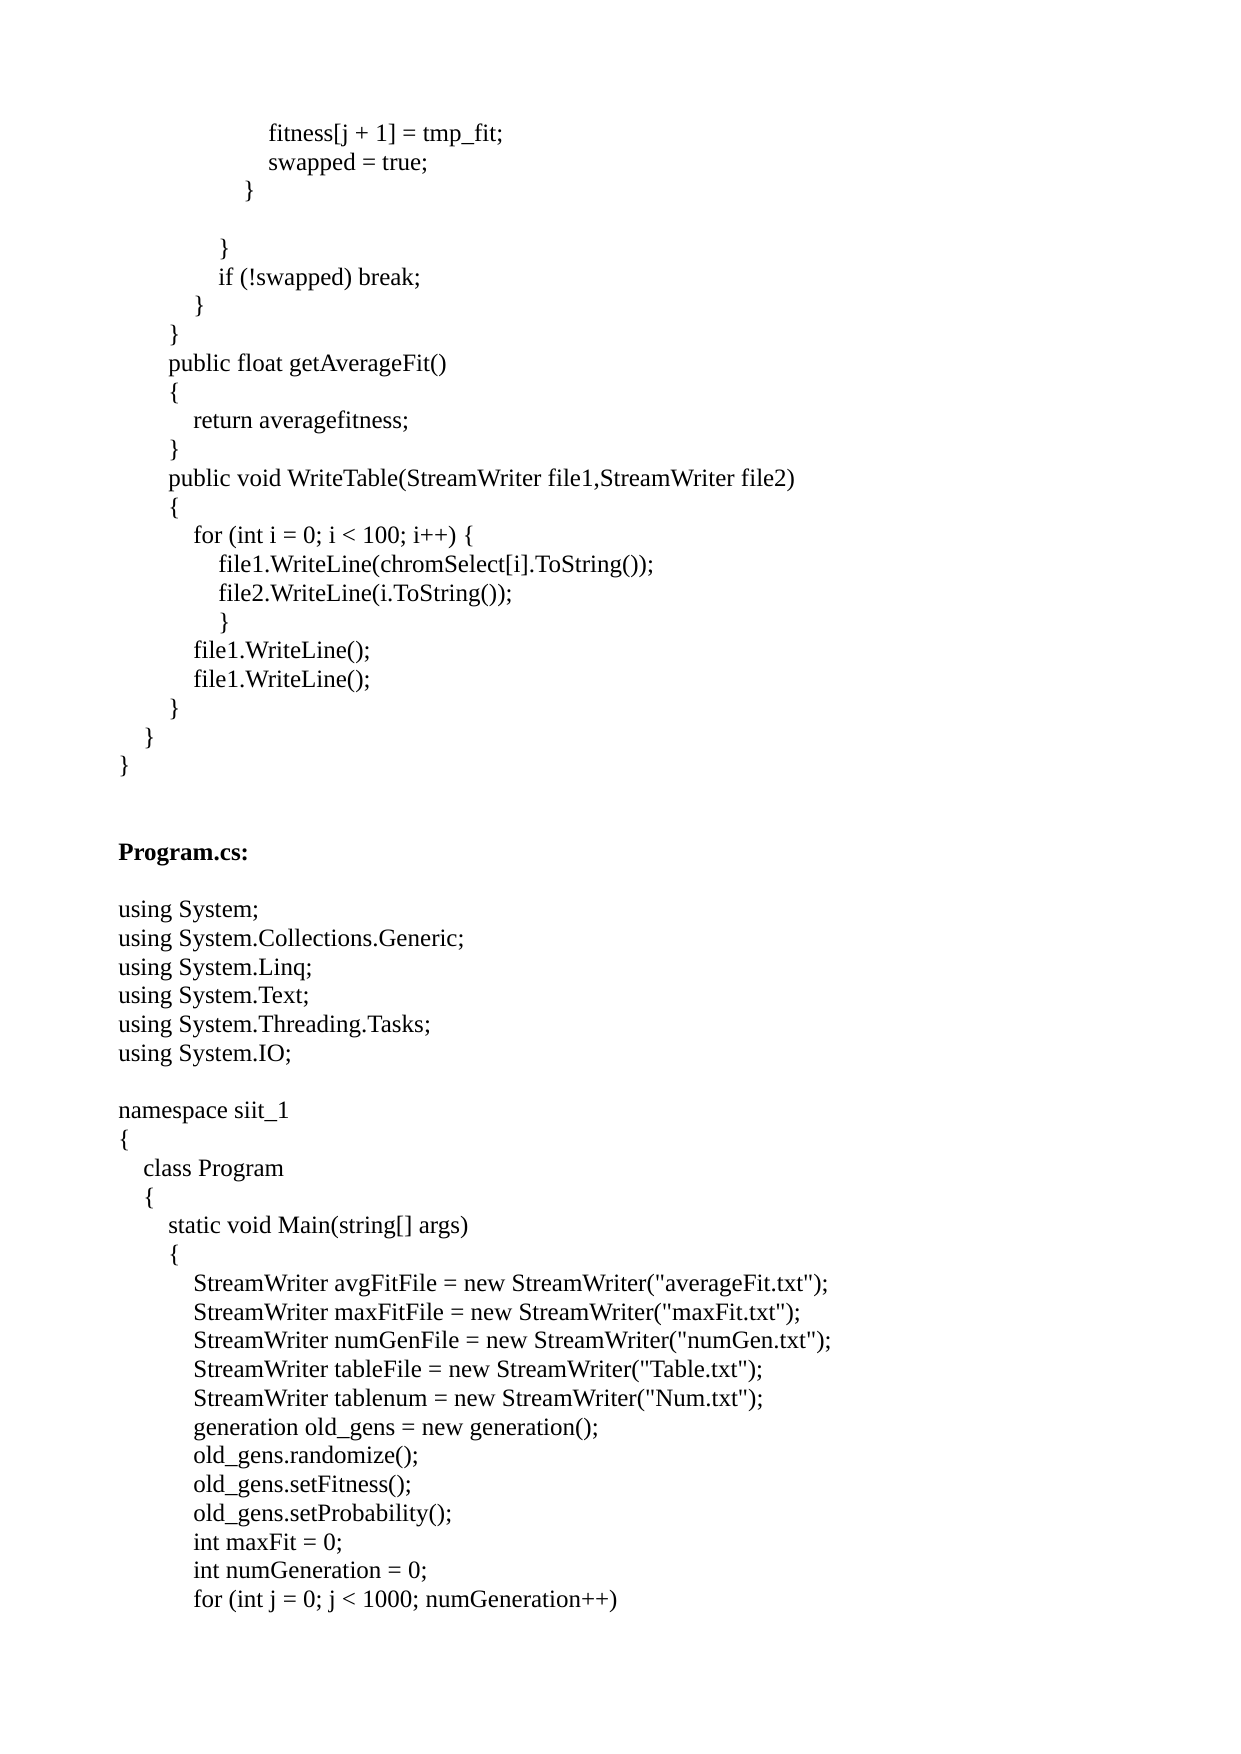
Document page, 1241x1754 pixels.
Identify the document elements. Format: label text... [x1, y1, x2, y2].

text { [118, 1182, 1122, 1211]
text } [118, 607, 1122, 636]
text int numGeneration = 0; [118, 1556, 1122, 1584]
text StreamWriter maxFitFile = new StreamWriter("maxFit.txt"); [118, 1297, 1122, 1326]
text } [118, 176, 1122, 204]
text } [118, 291, 1122, 319]
text static void Main(string[] args) [118, 1211, 1122, 1239]
text file1.WriteLine(); [118, 664, 1122, 693]
text } [118, 693, 1122, 722]
text StreamWriter tableFile = new StreamWriter("Table.txt"); [118, 1354, 1122, 1383]
text old_gens.randomize(); [118, 1441, 1122, 1469]
text StreamWriter avgFitFile = new StreamWriter("averageFit.txt"); [118, 1268, 1122, 1297]
text class Program [118, 1153, 1122, 1182]
text swapped = true; [118, 147, 1122, 176]
text } [118, 319, 1122, 348]
text file1.WriteLine(); [118, 636, 1122, 664]
text using System.IO; [118, 1038, 1122, 1067]
text } [118, 751, 1122, 779]
text file1.WriteLine(chromSelect[i].ToString()); [118, 549, 1122, 578]
text public void WriteTable(StreamWriter file1,StreamWriter file2) [118, 463, 1122, 492]
text old_gens.setFitness(); [118, 1469, 1122, 1498]
text for (int i = 0; i < 100; i++) { [118, 521, 1122, 549]
text int maxFit = 0; [118, 1527, 1122, 1556]
text for (int j = 0; j < 1000; numGeneration++) [118, 1584, 1122, 1613]
text fitness[j + 1] = tmp_fit; [118, 118, 1122, 147]
text using System.Text; [118, 981, 1122, 1009]
text } [118, 722, 1122, 751]
text public float getAverageFit() [118, 348, 1122, 377]
text StreamWriter tablenum = new StreamWriter("Num.txt"); [118, 1383, 1122, 1412]
text generation old_gens = new generation(); [118, 1412, 1122, 1441]
text old_gens.setProbability(); [118, 1498, 1122, 1527]
text using System.Threading.Tasks; [118, 1009, 1122, 1038]
text { [118, 377, 1122, 406]
text { [118, 1124, 1122, 1153]
text using System.Collections.Generic; [118, 923, 1122, 952]
text if (!swapped) break; [118, 262, 1122, 291]
text Program.cs: [118, 837, 1122, 866]
text } [118, 233, 1122, 262]
text file2.WriteLine(i.ToString()); [118, 578, 1122, 607]
text return averagefitness; [118, 406, 1122, 434]
text { [118, 1239, 1122, 1268]
text using System.Linq; [118, 952, 1122, 981]
text { [118, 492, 1122, 521]
text namespace siit_1 [118, 1096, 1122, 1124]
text using System; [118, 894, 1122, 923]
text StreamWriter numGenFile = new StreamWriter("numGen.txt"); [118, 1326, 1122, 1354]
text } [118, 434, 1122, 463]
